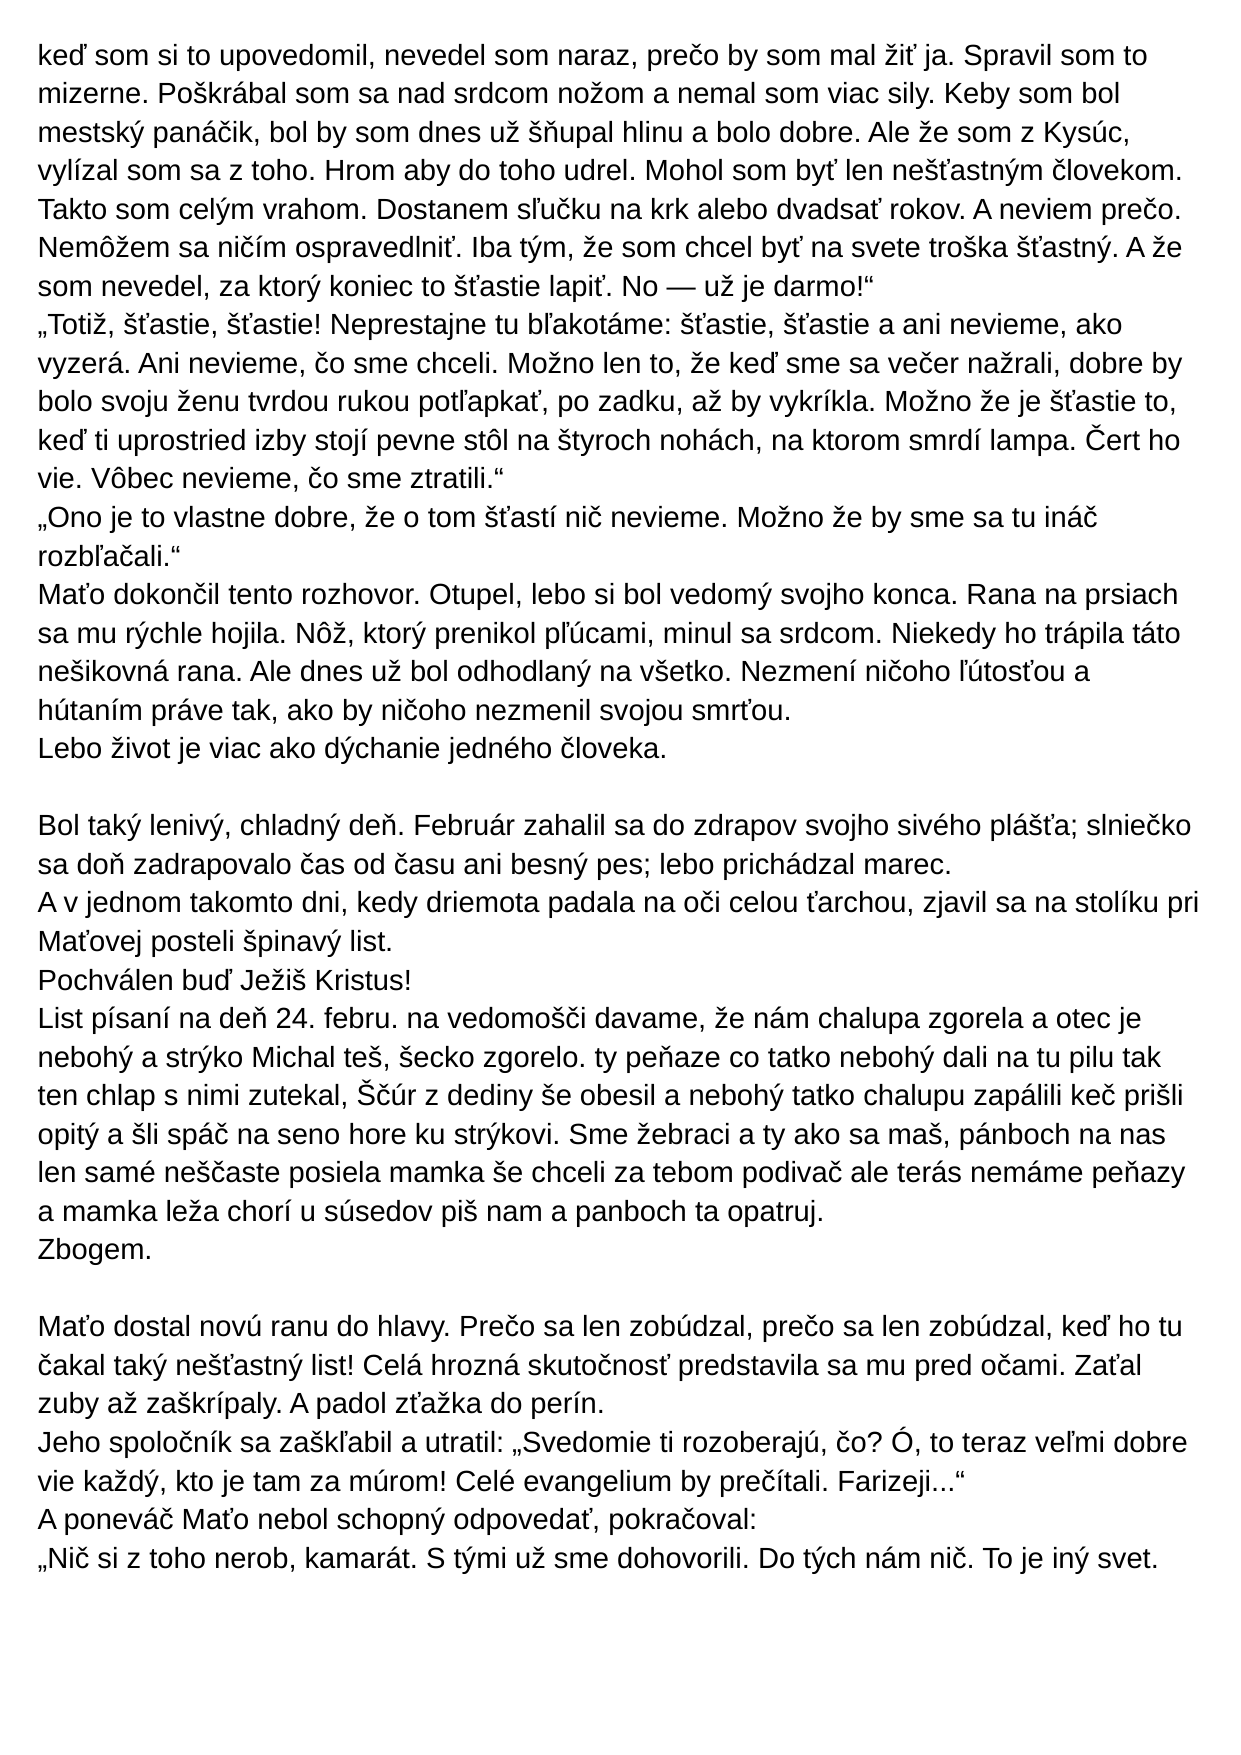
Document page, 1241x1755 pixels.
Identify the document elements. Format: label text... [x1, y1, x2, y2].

text Maťo dostal novú ranu do hlavy. Prečo sa len zobúdzal, prečo sa len zobúdzal, keď ho tu čakal taký nešťastný list! Celá hrozná skutočnosť predstavila sa mu pred očami. Zaťal zuby až zaškrípaly. A padol zťažka do perín. [37, 1309, 1203, 1420]
text Maťo dokončil tento rozhovor. Otupel, lebo si bol vedomý svojho konca. Rana na prsiach sa mu rýchle hojila. Nôž, ktorý prenikol pľúcami, minul sa srdcom. Niekedy ho trápila táto nešikovná rana. Ale dnes už bol odhodlaný na všetko. Nezmení ničoho ľútosťou a hútaním práve tak, ako by ničoho nezmenil svojou smrťou. [37, 577, 1203, 726]
text „Ono je to vlastne dobre, že o tom šťastí nič nevieme. Možno že by sme sa tu ináč rozbľačali.“ [37, 500, 1203, 572]
text Bol taký lenivý, chladný deň. Február zahalil sa do zdrapov svojho sivého plášťa; slniečko sa doň zadrapovalo čas od času ani besný pes; lebo prichádzal marec. [37, 808, 1203, 880]
text Pochválen buď Ježiš Kristus! [37, 962, 1203, 996]
text List písaní na deň 24. febru. na vedomošči davame, že nám chalupa zgorela a otec je nebohý a strýko Michal teš, šecko zgorelo. ty peňaze co tatko nebohý dali na tu pilu tak ten chlap s nimi zutekal, Ščúr z dediny še obesil a nebohý tatko chalupu zapálili keč prišli opitý a šli spáč na seno hore ku strýkovi. Sme žebraci a ty ako sa maš, pánboch na nas len samé neščaste posiela mamka še chceli za tebom podivač ale terás nemáme peňazy a mamka leža chorí u súsedov piš nam a panboch ta opatruj. [37, 1001, 1203, 1227]
text Zbogem. [37, 1232, 1203, 1266]
text „Totiž, šťastie, šťastie! Neprestajne tu bľakotáme: šťastie, šťastie a ani nevieme, ako vyzerá. Ani nevieme, čo sme chceli. Možno len to, že keď sme sa večer nažrali, dobre by bolo svoju ženu tvrdou rukou potľapkať, po zadku, až by vykríkla. Možno že je šťastie to, keď ti uprostried izby stojí pevne stôl na štyroch nohách, na ktorom smrdí lampa. Čert ho vie. Vôbec nevieme, čo sme ztratili.“ [37, 307, 1203, 495]
text „Nič si z toho nerob, kamarát. S tými už sme dohovorili. Do tých nám nič. To je iný svet. [37, 1541, 1203, 1574]
text A v jednom takomto dni, kedy driemota padala na oči celou ťarchou, zjavil sa na stolíku pri Maťovej posteli špinavý list. [37, 885, 1203, 957]
text keď som si to upovedomil, nevedel som naraz, prečo by som mal žiť ja. Spravil som to mizerne. Poškrábal som sa nad srdcom nožom a nemal som viac sily. Keby som bol mestský panáčik, bol by som dnes už šňupal hlinu a bolo dobre. Ale že som z Kysúc, vylízal som sa z toho. Hrom aby do toho udrel. Mohol som byť len nešťastným človekom. Takto som celým vrahom. Dostanem sľučku na krk alebo dvadsať rokov. A neviem prečo. Nemôžem sa ničím ospravedlniť. Iba tým, že som chcel byť na svete troška šťastný. A že som nevedel, za ktorý koniec to šťastie lapiť. No — už je darmo!“ [37, 37, 1203, 302]
text Lebo život je viac ako dýchanie jedného človeka. [37, 731, 1203, 765]
text A poneváč Maťo nebol schopný odpovedať, pokračoval: [37, 1502, 1203, 1536]
text Jeho spoločník sa zaškľabil a utratil: „Svedomie ti rozoberajú, čo? Ó, to teraz veľmi dobre vie každý, kto je tam za múrom! Celé evangelium by prečítali. Farizeji...“ [37, 1425, 1203, 1497]
